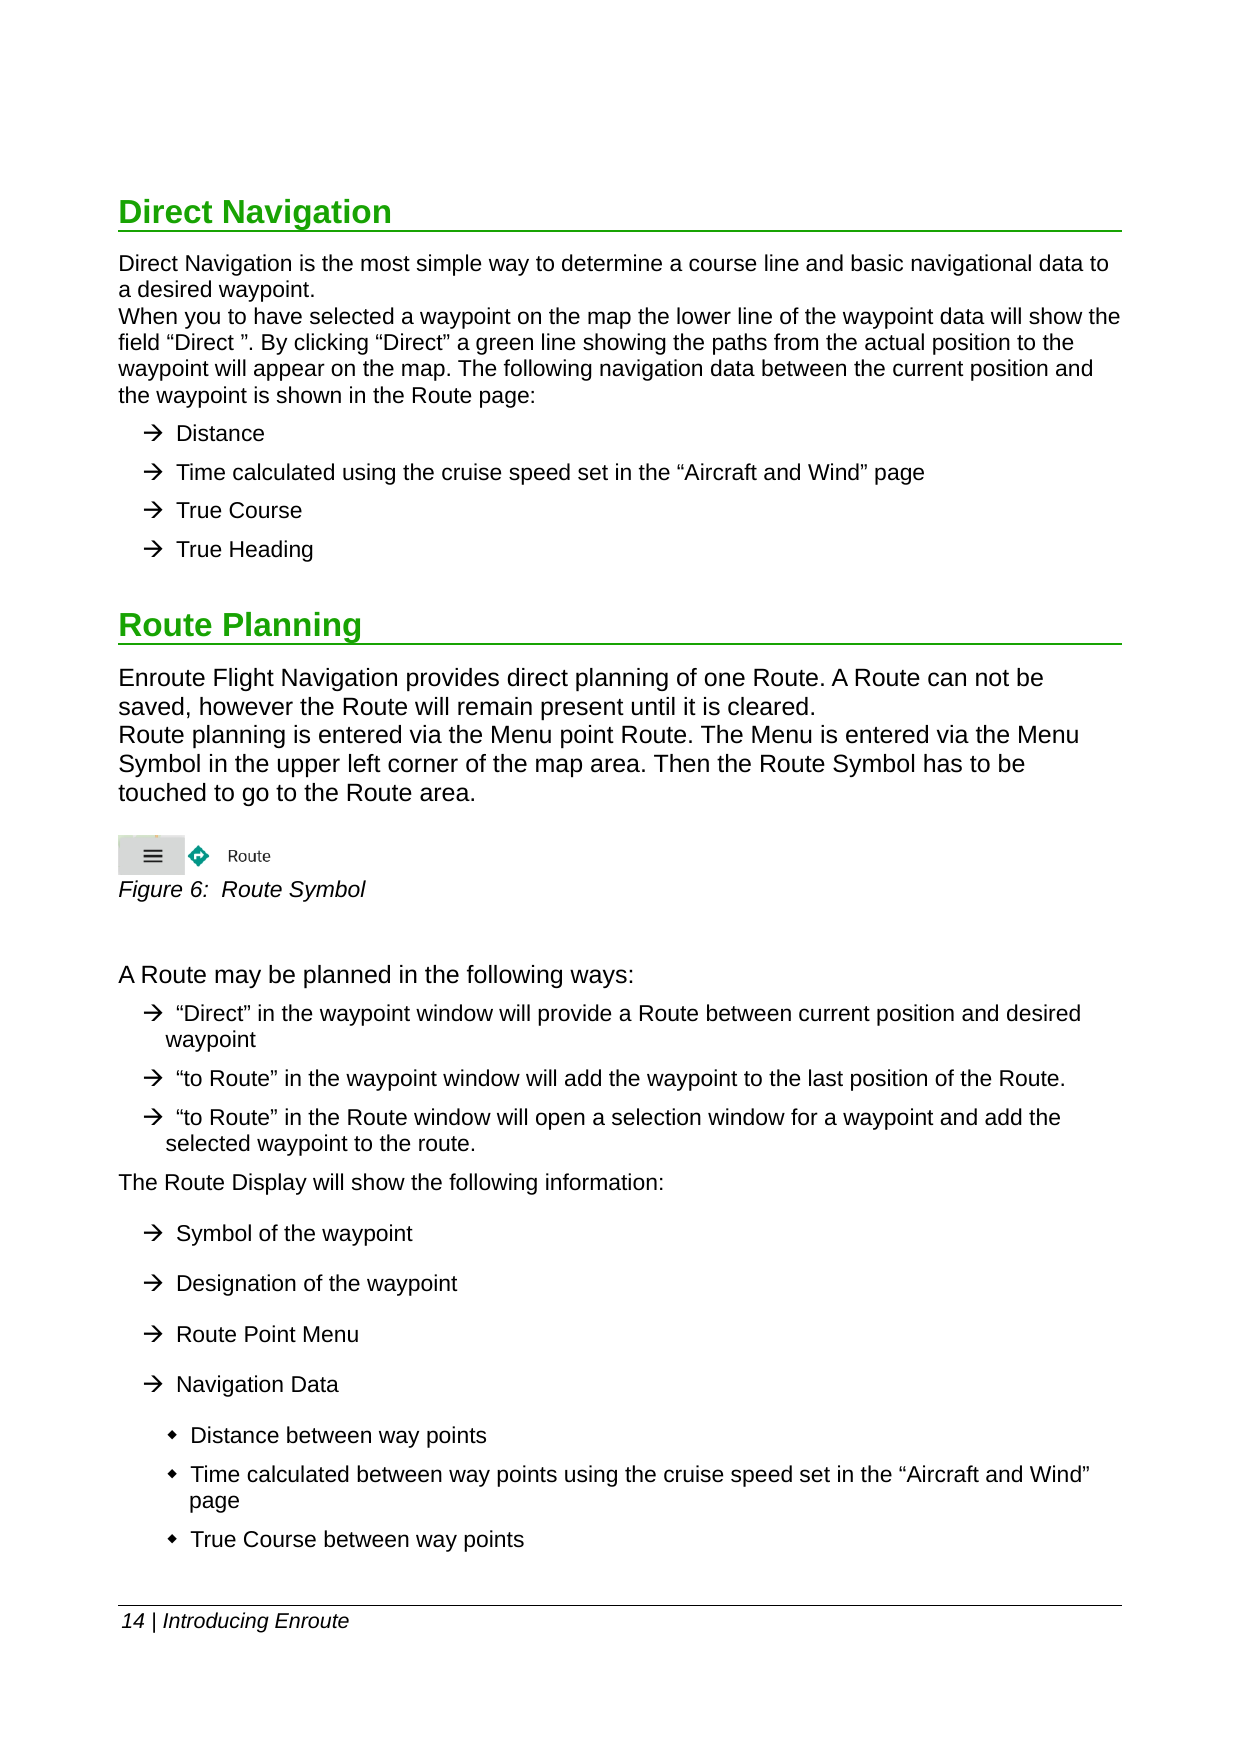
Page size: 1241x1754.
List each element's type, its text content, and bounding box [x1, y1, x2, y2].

subtitle “Direct” in the waypoint window will provide a Route between current position and desired waypoint [142, 1000, 1122, 1053]
subtitle Symbol of the waypoint [142, 1220, 1122, 1246]
text Direct Navigation is the most simple way to determine a course line and basic navigational data to a desired waypoint. [118, 250, 1122, 303]
picture [118, 835, 278, 876]
subtitle Time calculated using the cruise speed set in the “Aircraft and Wind” page [142, 458, 1122, 485]
subtitle Route Planning [118, 604, 1122, 643]
subtitle The Route Display will show the following information: [118, 1169, 1122, 1196]
subtitle “to Route” in the Route window will open a selection window for a waypoint and add the selected waypoint to the route. [142, 1104, 1122, 1157]
text Route planning is entered via the Menu point Route. The Menu is entered via the Menu Symbol in the upper left corner of the map area. Then the Route Symbol has to be touched to go to the Route area. [118, 720, 1122, 807]
text A Route may be planned in the following ways: [118, 959, 1122, 988]
subtitle Distance [142, 420, 1122, 446]
text Enroute Flight Navigation provides direct planning of one Route. A Route can not be saved, however the Route will remain present until it is cleared. [118, 663, 1122, 720]
text Figure 6: Route Symbol [118, 835, 1122, 902]
subtitle Designation of the waypoint [142, 1270, 1122, 1297]
subtitle Time calculated between way points using the cruise speed set in the “Aircraft and Wind” page [165, 1461, 1122, 1513]
subtitle Direct Navigation [118, 192, 1122, 230]
subtitle True Course between way points [165, 1526, 1122, 1552]
subtitle Distance between way points [165, 1422, 1122, 1448]
subtitle True Heading [142, 536, 1122, 563]
subtitle Route Point Menu [142, 1321, 1122, 1347]
subtitle Navigation Data [142, 1371, 1122, 1398]
text When you to have selected a waypoint on the map the lower line of the waypoint data will show the field “Direct ”. By clicking “Direct” a green line showing the paths from the actual position to the waypoint will appear on the map. The following navigation data between the current position and the waypoint is shown in the Route page: [118, 303, 1122, 408]
subtitle True Course [142, 497, 1122, 524]
subtitle “to Route” in the waypoint window will add the waypoint to the last position of the Route. [142, 1065, 1122, 1092]
